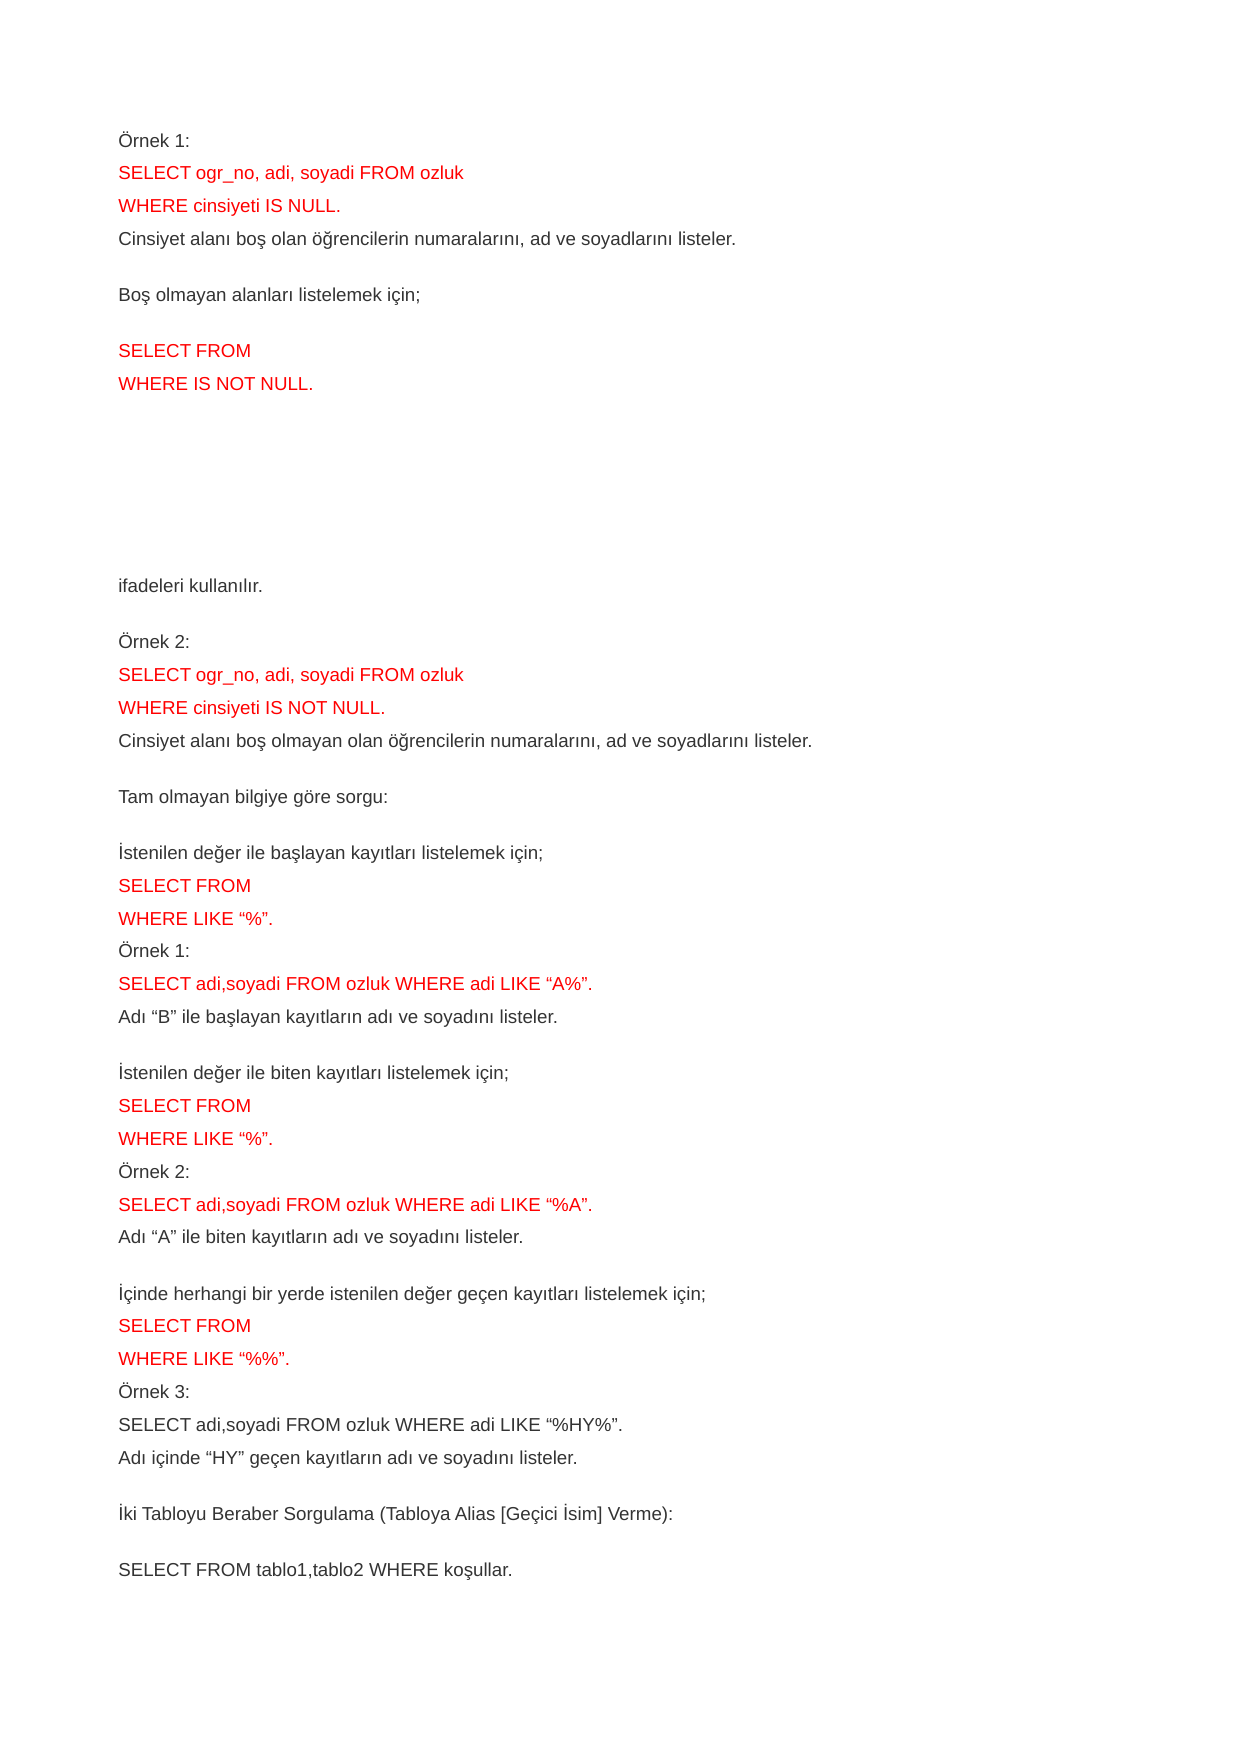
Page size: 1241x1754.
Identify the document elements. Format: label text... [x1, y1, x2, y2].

text Örnek 2: SELECT adi,soyadi FROM ozluk WHERE adi LIKE “%A”. [118, 1149, 1122, 1215]
text Adı “A” ile biten kayıtların adı ve soyadını listeler. [118, 1215, 1122, 1248]
text Cinsiyet alanı boş olan öğrencilerin numaralarını, ad ve soyadlarını listeler. [118, 217, 1122, 249]
text İki Tabloyu Beraber Sorgulama (Tabloya Alias [Geçici İsim] Verme): [118, 1492, 1122, 1524]
text Örnek 1: SELECT ogr_no, adi, soyadi FROM ozluk WHERE cinsiyeti IS NULL. [118, 118, 1122, 217]
text Adı içinde “HY” geçen kayıtların adı ve soyadını listeler. [118, 1435, 1122, 1468]
text İstenilen değer ile başlayan kayıtları listelemek için; SELECT FROM WHERE LIKE “%”. [118, 831, 1122, 929]
text Tam olmayan bilgiye göre sorgu: [118, 774, 1122, 807]
text Örnek 2: SELECT ogr_no, adi, soyadi FROM ozluk WHERE cinsiyeti IS NOT NULL. [118, 620, 1122, 718]
text İstenilen değer ile biten kayıtları listelemek için; SELECT FROM WHERE LIKE “%”. [118, 1051, 1122, 1149]
text Örnek 3: SELECT adi,soyadi FROM ozluk WHERE adi LIKE “%HY%”. [118, 1370, 1122, 1435]
text İçinde herhangi bir yerde istenilen değer geçen kayıtları listelemek için; SELECT FROM WHERE LIKE “%%”. [118, 1271, 1122, 1370]
text ifadeleri kullanılır. [118, 563, 1122, 596]
text SELECT FROM WHERE IS NOT NULL. [118, 329, 1122, 395]
text Örnek 1: SELECT adi,soyadi FROM ozluk WHERE adi LIKE “A%”. [118, 929, 1122, 995]
text SELECT FROM tablo1,tablo2 WHERE koşullar. [118, 1548, 1122, 1581]
text Boş olmayan alanları listelemek için; [118, 273, 1122, 306]
text Cinsiyet alanı boş olmayan olan öğrencilerin numaralarını, ad ve soyadlarını listeler. [118, 718, 1122, 751]
text Adı “B” ile başlayan kayıtların adı ve soyadını listeler. [118, 995, 1122, 1027]
